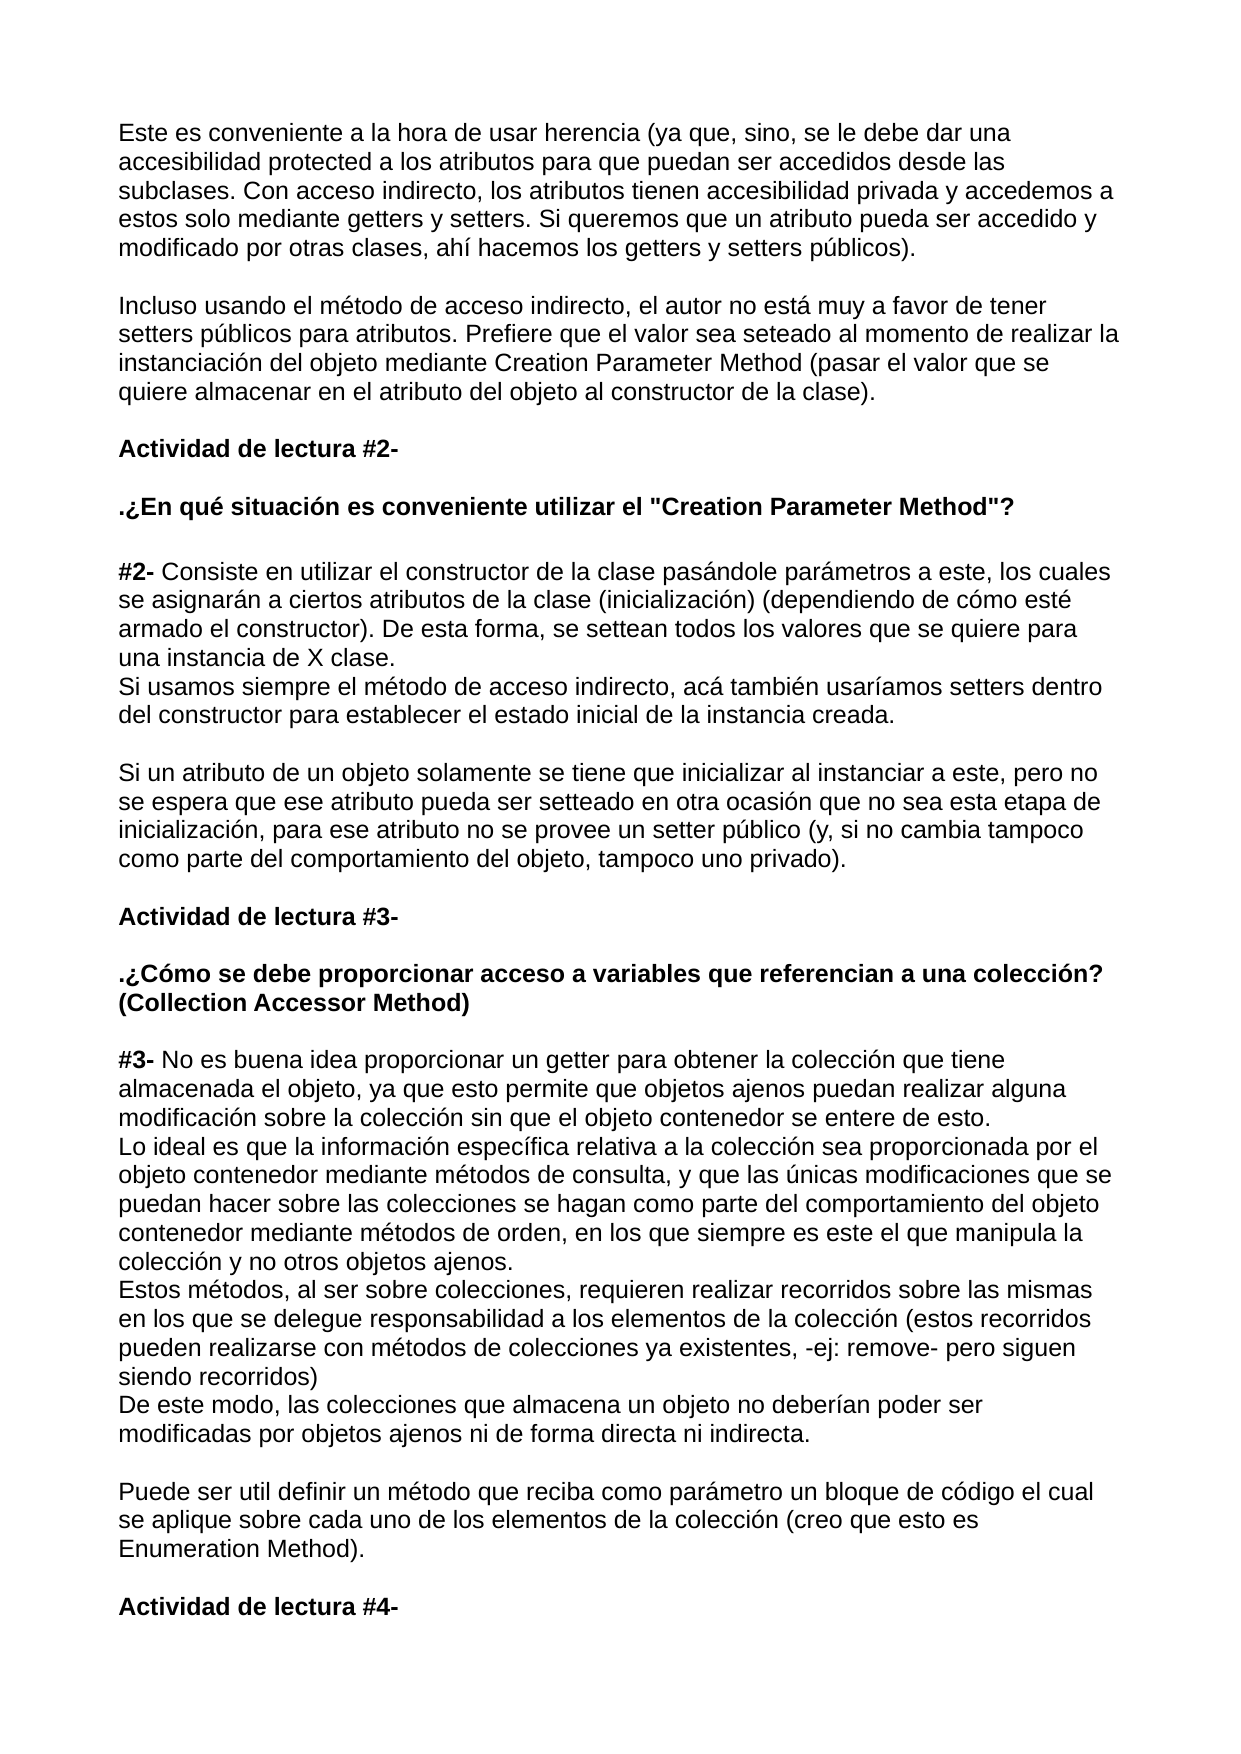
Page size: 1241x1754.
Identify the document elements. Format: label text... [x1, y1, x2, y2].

text Este es conveniente a la hora de usar herencia (ya que, sino, se le debe dar una accesibilidad protected a los atributos para que puedan ser accedidos desde las subclases. Con acceso indirecto, los atributos tienen accesibilidad privada y accedemos a estos solo mediante getters y setters. Si queremos que un atributo pueda ser accedido y modificado por otras clases, ahí hacemos los getters y setters públicos). Incluso usando el método de acceso indirecto, el autor no está muy a favor de tener setters públicos para atributos. Prefiere que el valor sea seteado al momento de realizar la instanciación del objeto mediante Creation Parameter Method (pasar el valor que se quiere almacenar en el atributo del objeto al constructor de la clase). Actividad de lectura #2- .¿En qué situación es conveniente utilizar el "Creation Parameter Method"? [118, 118, 1122, 521]
text Estos métodos, al ser sobre colecciones, requieren realizar recorridos sobre las mismas en los que se delegue responsabilidad a los elementos de la colección (estos recorridos pueden realizarse con métodos de colecciones ya existentes, -ej: remove- pero siguen siendo recorridos) [118, 1275, 1122, 1390]
text De este modo, las colecciones que almacena un objeto no deberían poder ser modificadas por objetos ajenos ni de forma directa ni indirecta. Puede ser util definir un método que reciba como parámetro un bloque de código el cual se aplique sobre cada uno de los elementos de la colección (creo que esto es Enumeration Method). Actividad de lectura #4- [118, 1390, 1122, 1620]
text #2- Consiste en utilizar el constructor de la clase pasándole parámetros a este, los cuales se asignarán a ciertos atributos de la clase (inicialización) (dependiendo de cómo esté armado el constructor). De esta forma, se settean todos los valores que se quiere para una instancia de X clase. Si usamos siempre el método de acceso indirecto, acá también usaríamos setters dentro del constructor para establecer el estado inicial de la instancia creada. Si un atributo de un objeto solamente se tiene que inicializar al instanciar a este, pero no se espera que ese atributo pueda ser setteado en otra ocasión que no sea esta etapa de inicialización, para ese atributo no se provee un setter público (y, si no cambia tampoco como parte del comportamiento del objeto, tampoco uno privado). Actividad de lectura #3- .¿Cómo se debe proporcionar acceso a variables que referencian a una colección? (Collection Accessor Method) #3- No es buena idea proporcionar un getter para obtener la colección que tiene almacenada el objeto, ya que esto permite que objetos ajenos puedan realizar alguna modificación sobre la colección sin que el objeto contenedor se entere de esto. Lo ideal es que la información específica relativa a la colección sea proporcionada por el objeto contenedor mediante métodos de consulta, y que las únicas modificaciones que se puedan hacer sobre las colecciones se hagan como parte del comportamiento del objeto contenedor mediante métodos de orden, en los que siempre es este el que manipula la colección y no otros objetos ajenos. [118, 557, 1122, 1275]
